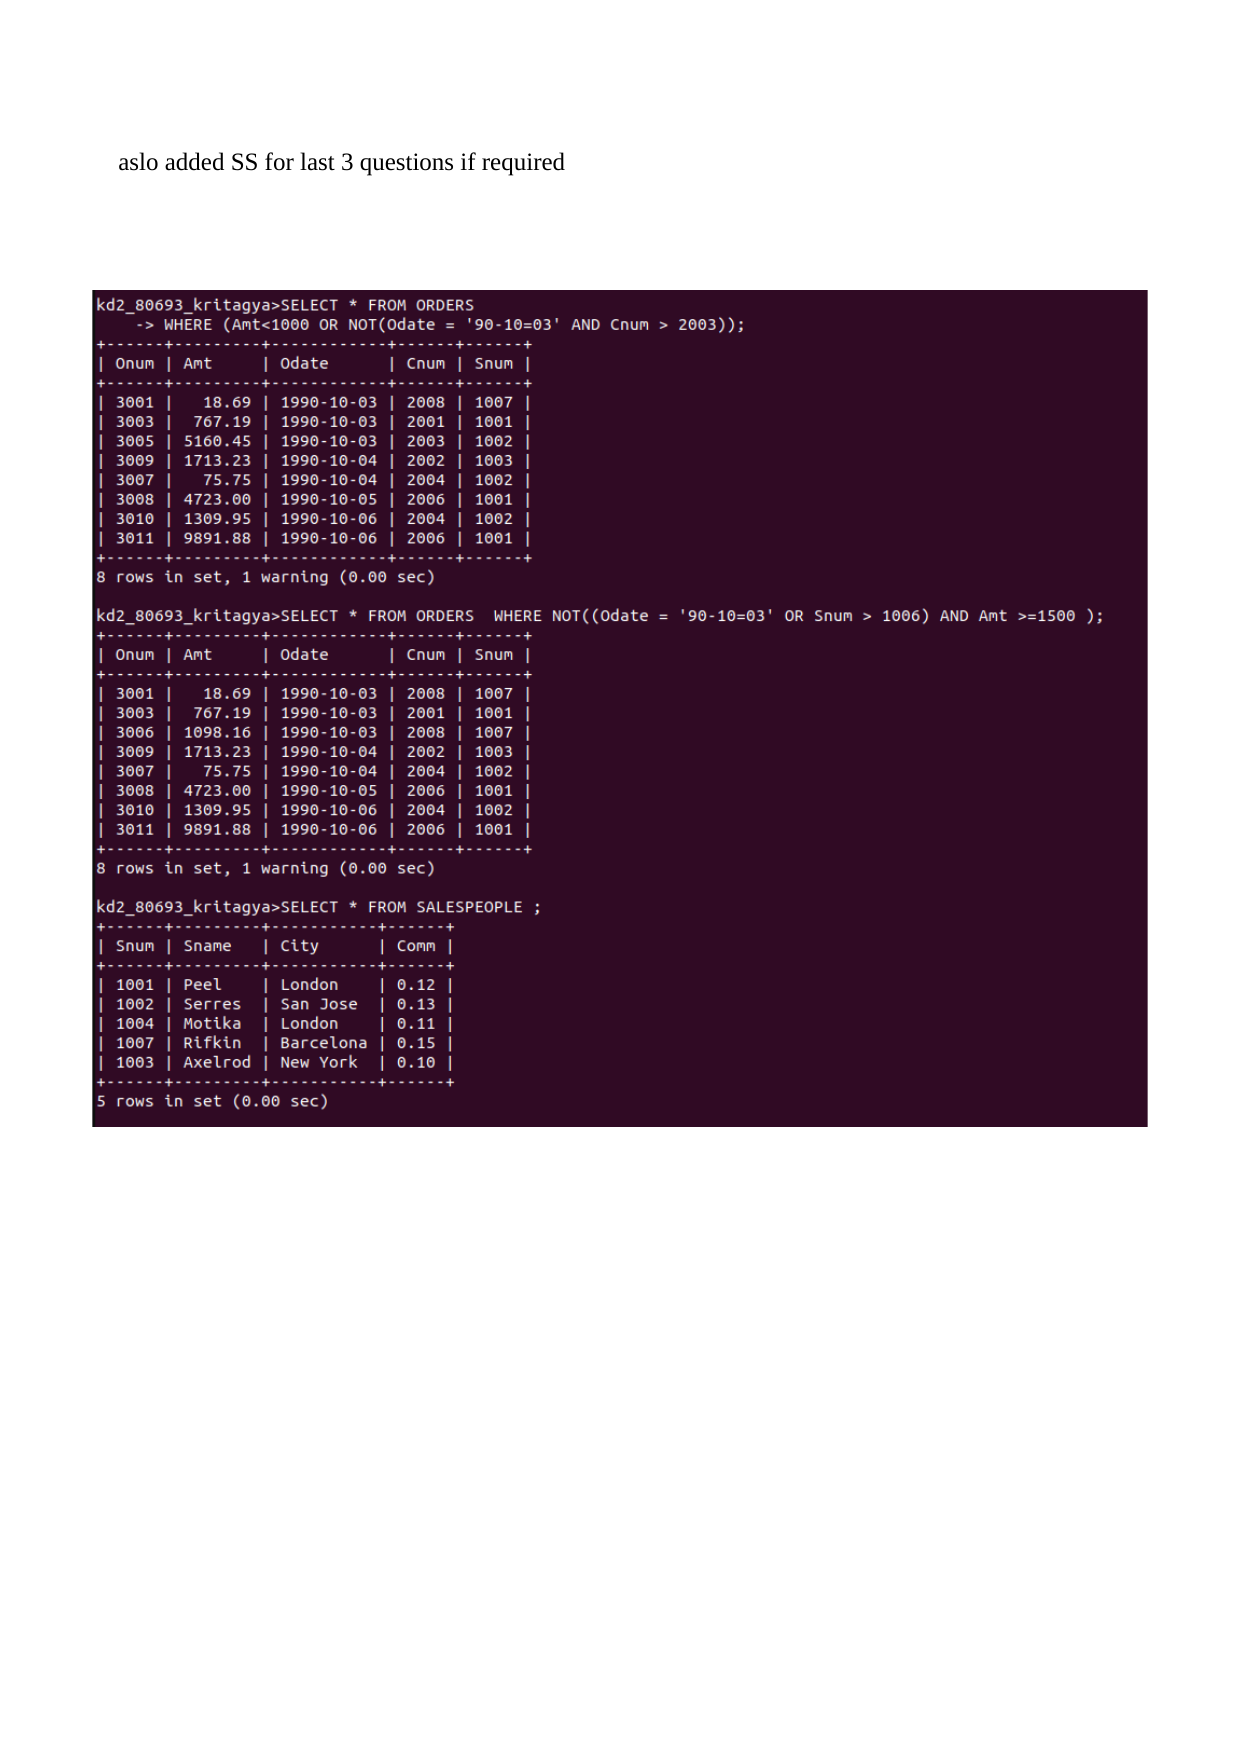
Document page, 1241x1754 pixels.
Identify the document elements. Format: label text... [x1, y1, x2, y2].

picture [92, 290, 1148, 1127]
text aslo added SS for last 3 questions if required [118, 147, 1122, 176]
